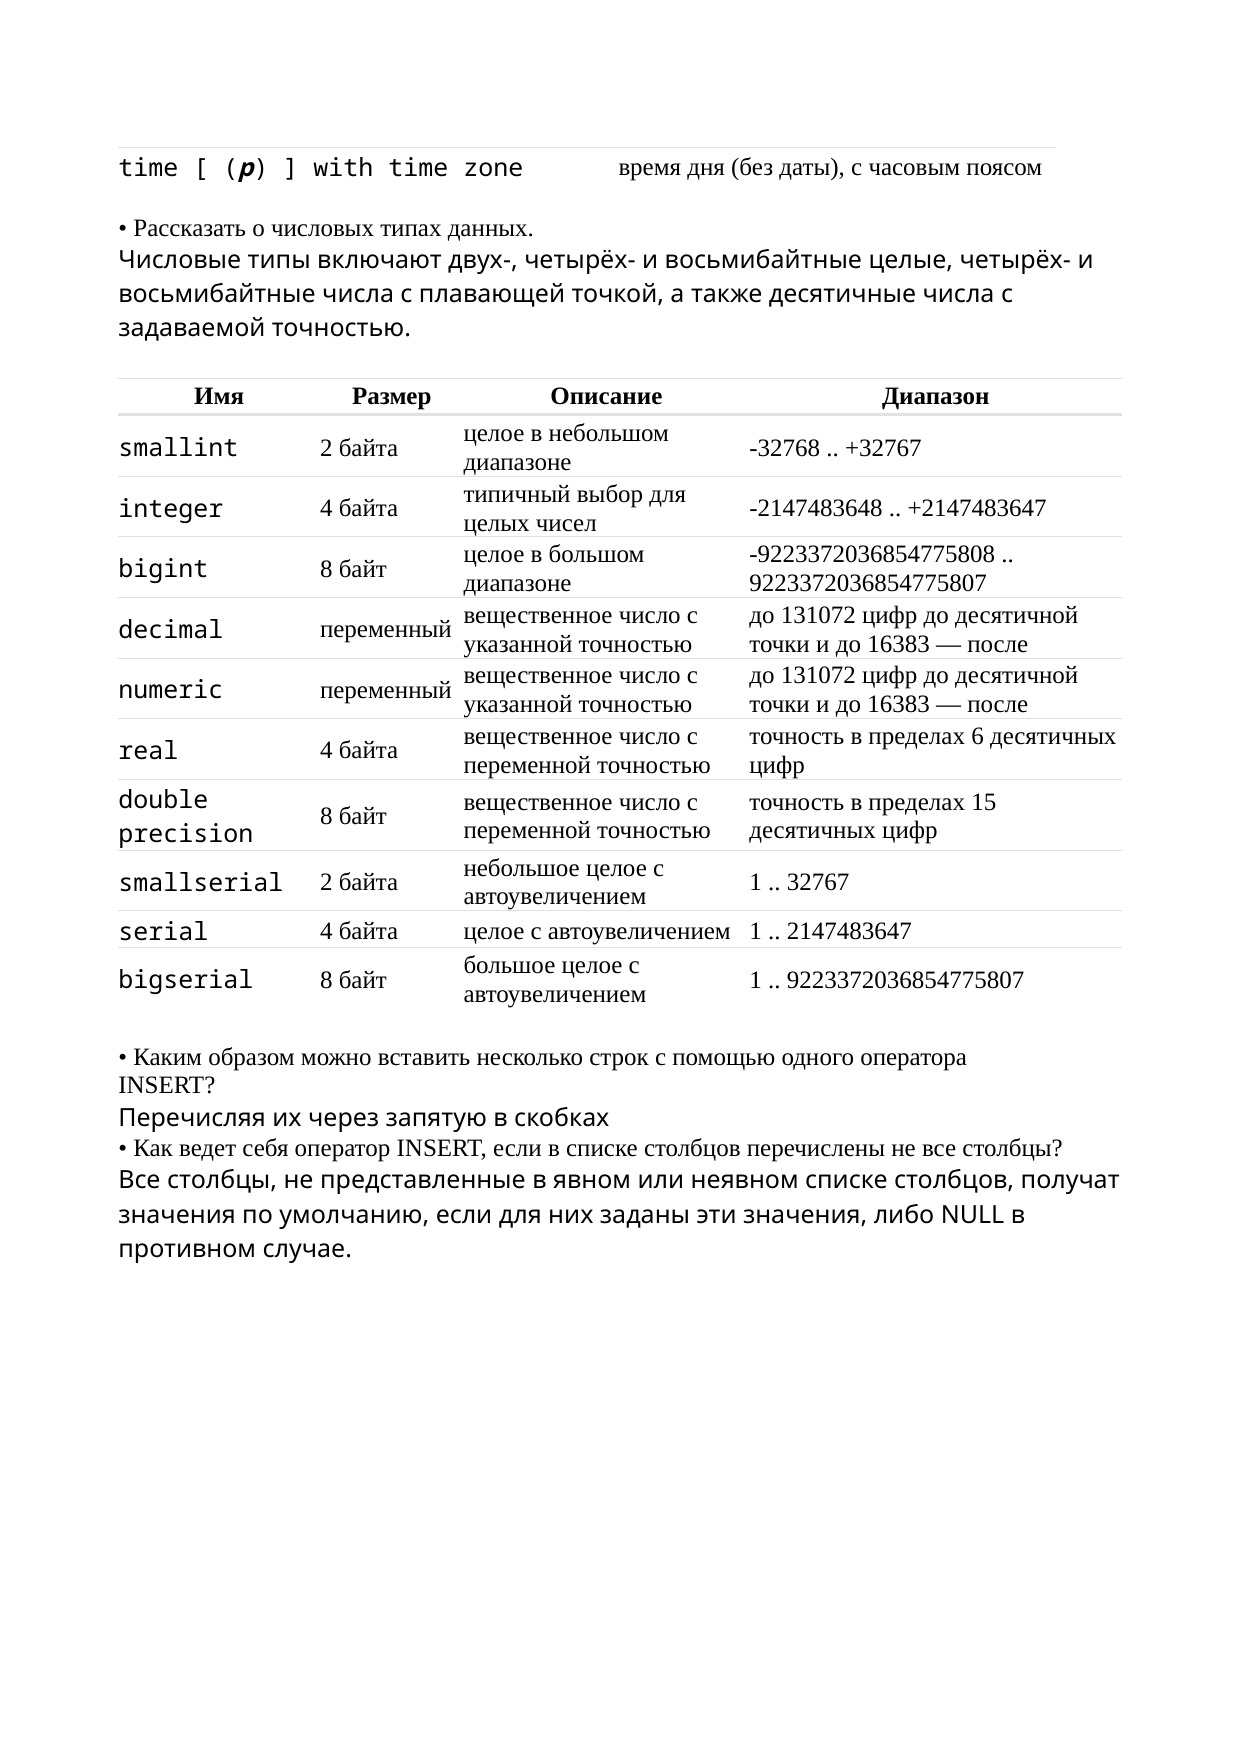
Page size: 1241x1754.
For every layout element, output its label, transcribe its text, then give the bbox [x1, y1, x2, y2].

table_cell 1 .. 9223372036854775807 [749, 948, 1122, 1008]
table_header Имя [118, 379, 320, 412]
table_cell decimal [118, 598, 320, 657]
text • Как ведет себя оператор INSERT, если в списке столбцов перечислены не все столбцы? [118, 1133, 1122, 1162]
table_cell переменный [320, 659, 463, 718]
table_cell 4 байта [320, 477, 463, 536]
table_cell 1 .. 32767 [749, 851, 1122, 910]
table_cell вещественное число с указанной точностью [463, 598, 749, 657]
table_cell 8 байт [320, 537, 463, 597]
text Числовые типы включают двух-, четырёх- и восьмибайтные целые, четырёх- и восьмибайтные числа с плавающей точкой, а также десятичные числа с задаваемой точностью. [118, 241, 1122, 344]
table_header [528, 148, 618, 184]
table_header Описание [463, 379, 749, 412]
table_cell небольшое целое с автоувеличением [463, 851, 749, 910]
table_cell большое целое с автоувеличением [463, 948, 749, 1008]
table_cell типичный выбор для целых чисел [463, 477, 749, 536]
table_cell bigint [118, 537, 320, 597]
text Перечисляя их через запятую в скобках [118, 1099, 1122, 1133]
table_cell -2147483648 .. +2147483647 [749, 477, 1122, 536]
table_cell 8 байт [320, 948, 463, 1008]
table_cell numeric [118, 659, 320, 718]
table_header время дня (без даты), с часовым поясом [618, 148, 1056, 184]
table_cell bigserial [118, 948, 320, 1008]
table_cell до 131072 цифр до десятичной точки и до 16383 — после [749, 598, 1122, 657]
text • Каким образом можно вставить несколько строк с помощью одного оператора [118, 1042, 1122, 1071]
table_cell serial [118, 911, 320, 947]
table_cell вещественное число с указанной точностью [463, 659, 749, 718]
table_cell 4 байта [320, 911, 463, 947]
table_cell 8 байт [320, 780, 463, 850]
table_cell smallserial [118, 851, 320, 910]
table_cell 2 байта [320, 416, 463, 476]
text • Рассказать о числовых типах данных. [118, 213, 1122, 241]
table_cell 1 .. 2147483647 [749, 911, 1122, 947]
table_cell integer [118, 477, 320, 536]
table_header time [ (p) ] with time zone [118, 148, 528, 184]
table_cell целое в большом диапазоне [463, 537, 749, 597]
text Все столбцы, не представленные в явном или неявном списке столбцов, получат значения по умолчанию, если для них заданы эти значения, либо NULL в противном случае. [118, 1162, 1122, 1264]
table_cell точность в пределах 6 десятичных цифр [749, 719, 1122, 778]
table_cell 4 байта [320, 719, 463, 778]
table_cell переменный [320, 598, 463, 657]
table_header Диапазон [749, 379, 1122, 412]
table_cell -9223372036854775808 .. 9223372036854775807 [749, 537, 1122, 597]
table_cell вещественное число с переменной точностью [463, 719, 749, 778]
table_cell точность в пределах 15 десятичных цифр [749, 780, 1122, 850]
table_cell вещественное число с переменной точностью [463, 780, 749, 850]
table_cell double precision [118, 780, 320, 850]
table_header Размер [320, 379, 463, 412]
table_cell до 131072 цифр до десятичной точки и до 16383 — после [749, 659, 1122, 718]
table_cell smallint [118, 416, 320, 476]
table_cell целое с автоувеличением [463, 911, 749, 947]
table_cell целое в небольшом диапазоне [463, 416, 749, 476]
table_cell real [118, 719, 320, 778]
text INSERT? [118, 1071, 1122, 1099]
table_cell -32768 .. +32767 [749, 416, 1122, 476]
table_cell 2 байта [320, 851, 463, 910]
